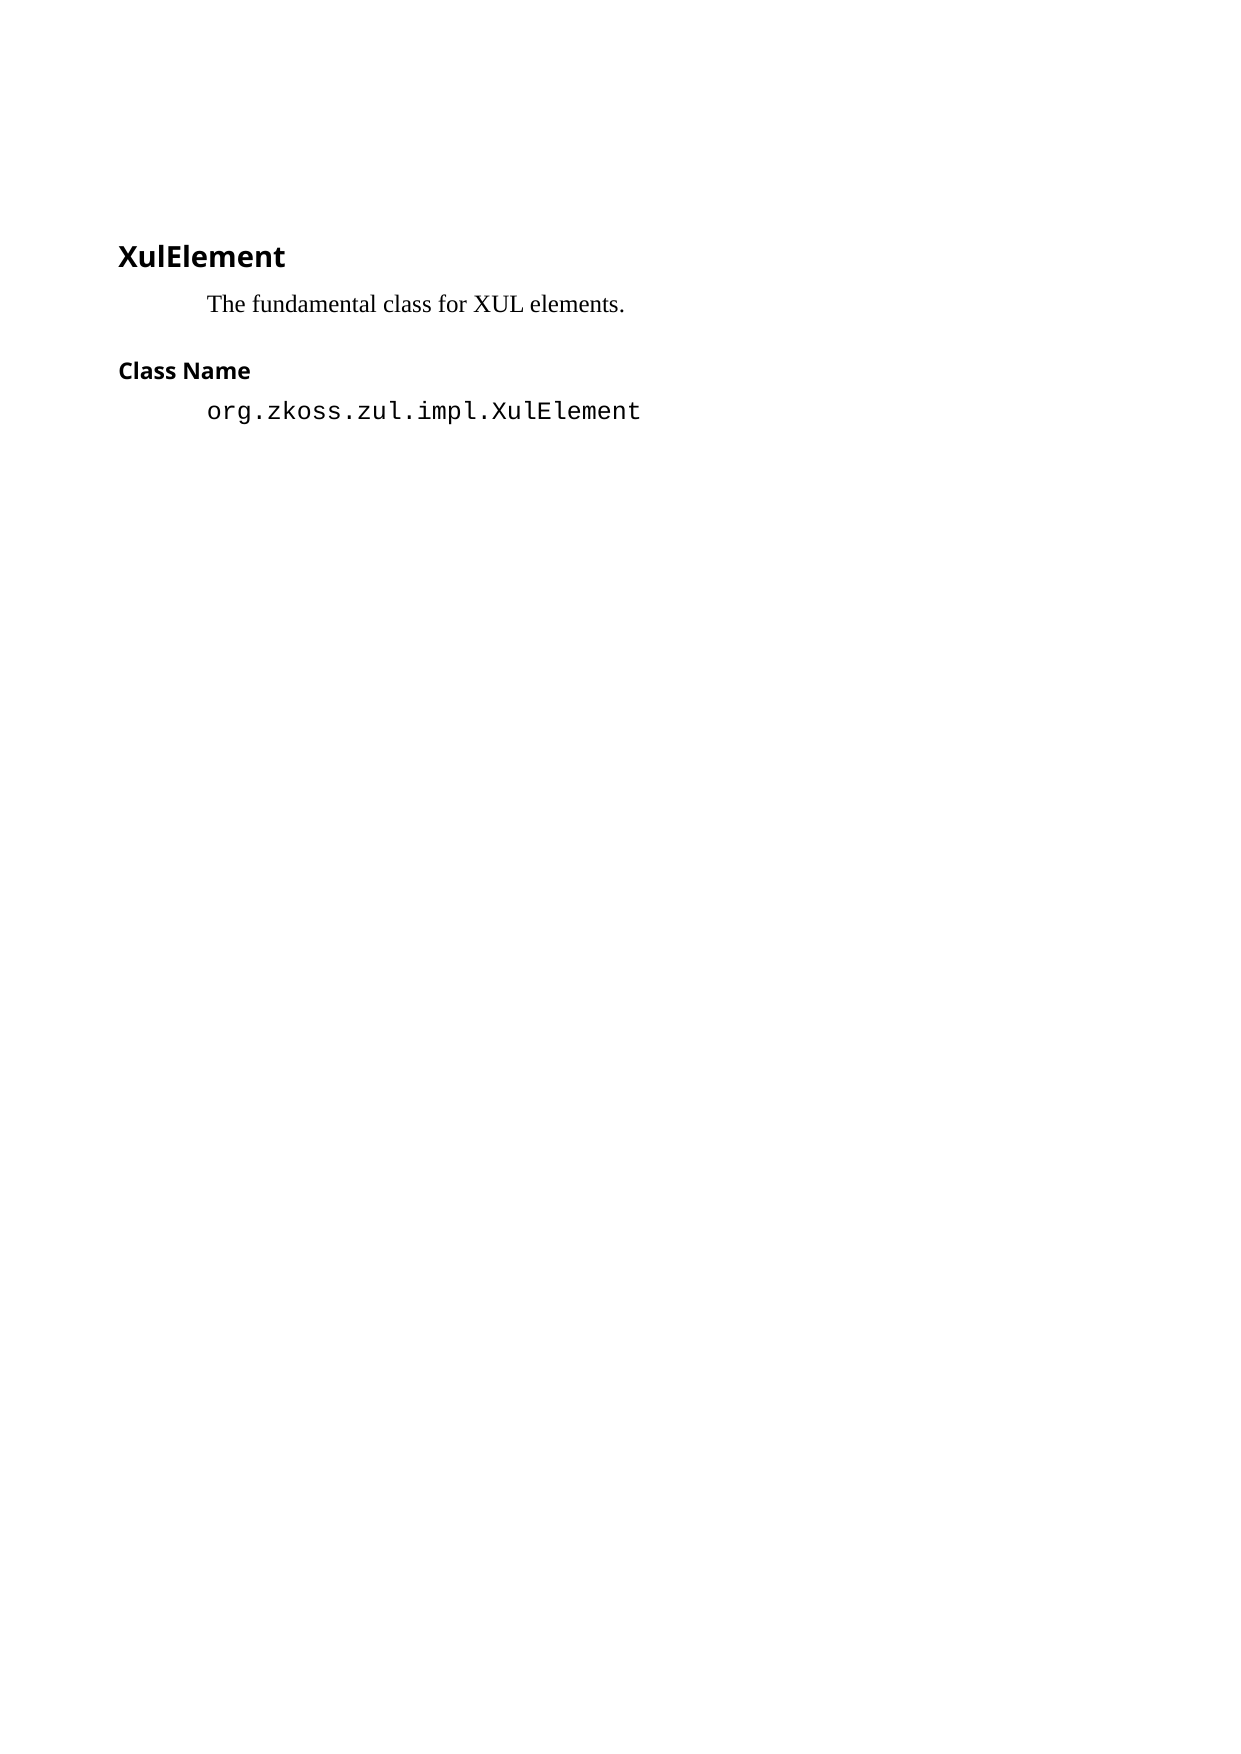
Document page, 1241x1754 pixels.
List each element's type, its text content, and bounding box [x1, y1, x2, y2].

text The fundamental class for XUL elements. [207, 289, 1122, 318]
subtitle Class Name [118, 355, 1122, 386]
subtitle XulElement [118, 237, 1122, 276]
text org.zkoss.zul.impl.XulElement [207, 399, 1122, 427]
